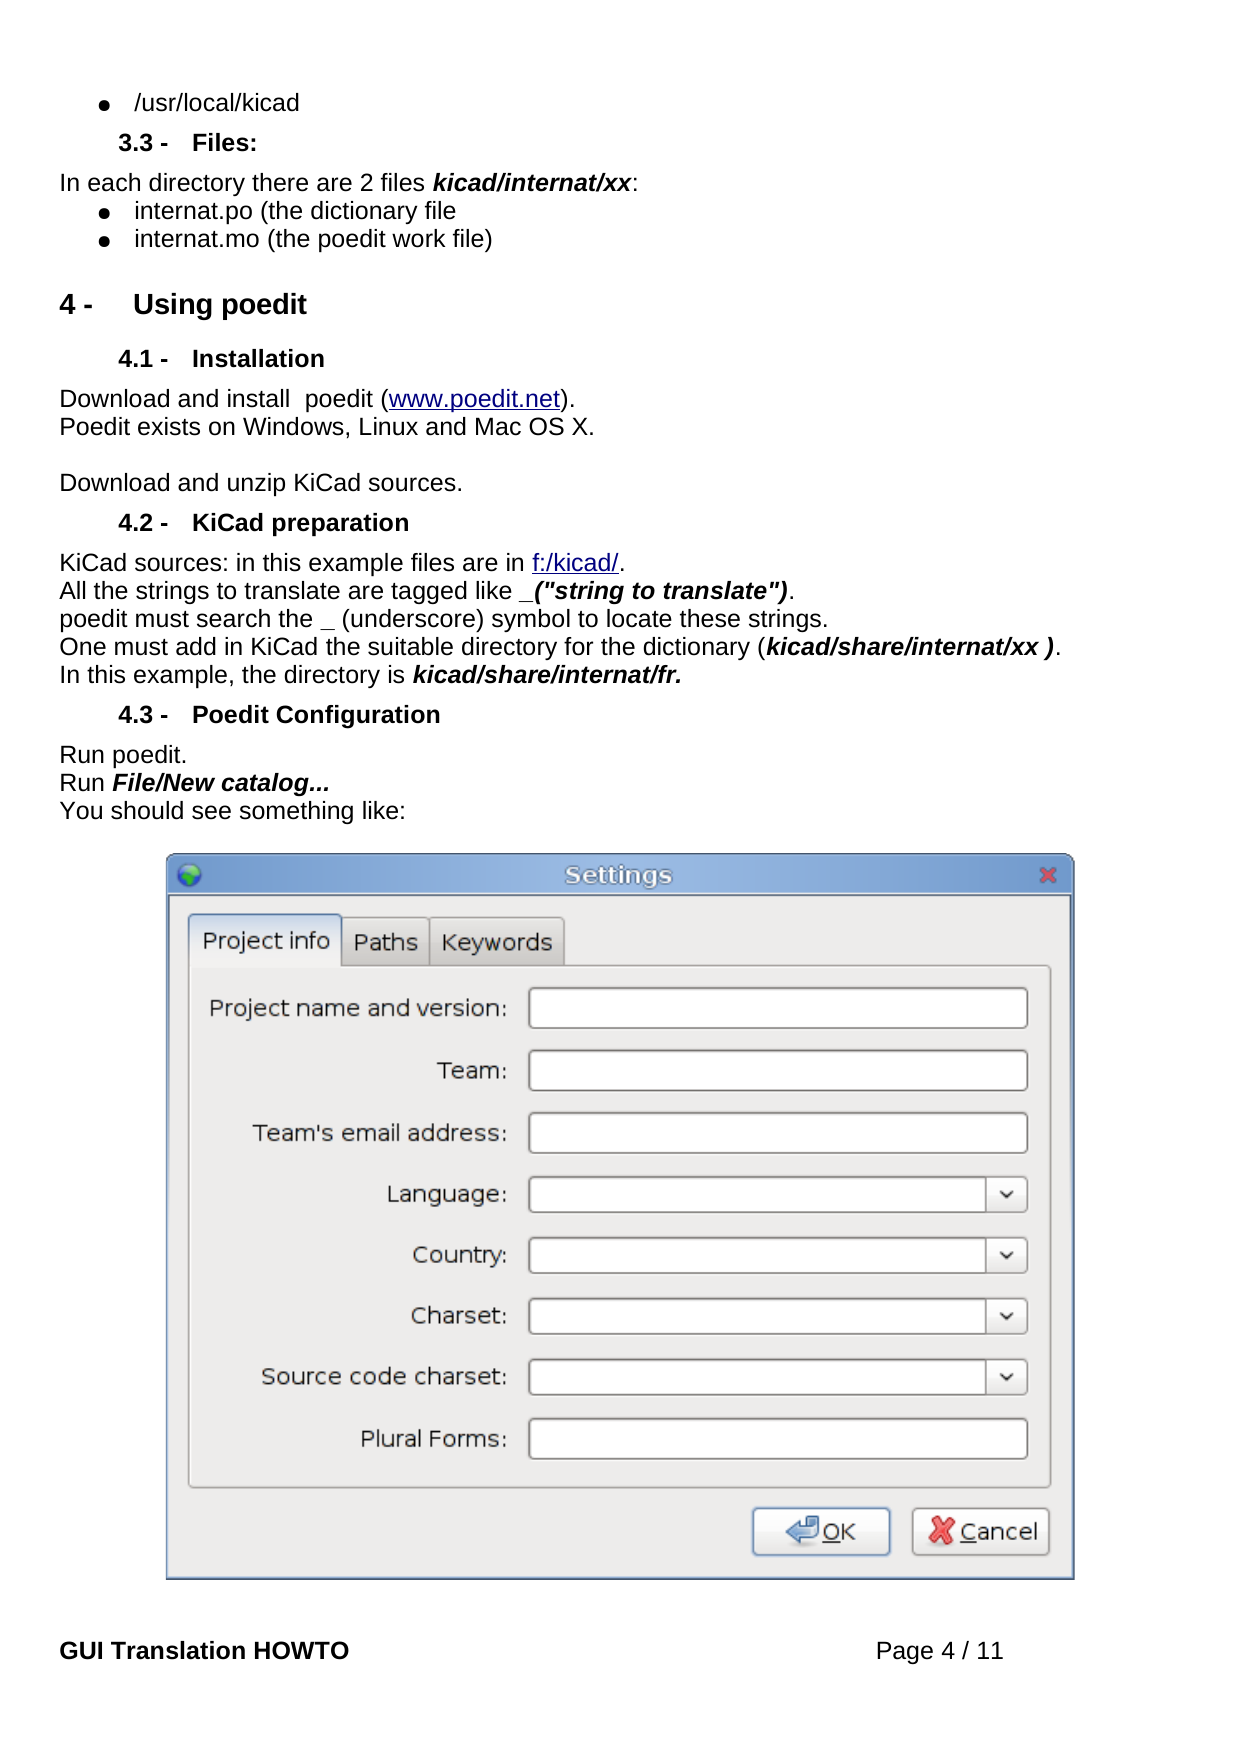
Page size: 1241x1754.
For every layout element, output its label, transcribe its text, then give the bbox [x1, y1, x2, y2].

text One must add in KiCad the suitable directory for the dictionary (kicad/share/internat/xx ). [59, 633, 1181, 661]
subtitle KiCad preparation [118, 509, 1181, 537]
text Run poedit. [59, 741, 1181, 769]
subtitle Files: [118, 129, 1181, 157]
text Poedit exists on Windows, Linux and Mac OS X. [59, 413, 1181, 441]
list internat.po (the dictionary file [97, 197, 1181, 225]
text All the strings to translate are tagged like _("string to translate"). [59, 577, 1181, 605]
picture [165, 853, 1075, 1580]
text Download and install poedit (www.poedit.net). [59, 384, 1181, 413]
subtitle Using poedit [59, 288, 1181, 321]
text In each directory there are 2 files kicad/internat/xx: [59, 169, 1181, 197]
text Run File/New catalog... [59, 769, 1181, 797]
text In this example, the directory is kicad/share/internat/fr. [59, 661, 1181, 689]
text You should see something like: [59, 797, 1181, 825]
list /usr/local/kicad [97, 88, 1181, 117]
text poedit must search the _ (underscore) symbol to locate these strings. [59, 605, 1181, 633]
text Download and unzip KiCad sources. [59, 469, 1181, 497]
subtitle Poedit Configuration [118, 701, 1181, 729]
text KiCad sources: in this example files are in f:/kicad/. [59, 549, 1181, 577]
subtitle Installation [118, 345, 1181, 373]
list internat.mo (the poedit work file) [97, 225, 1181, 253]
